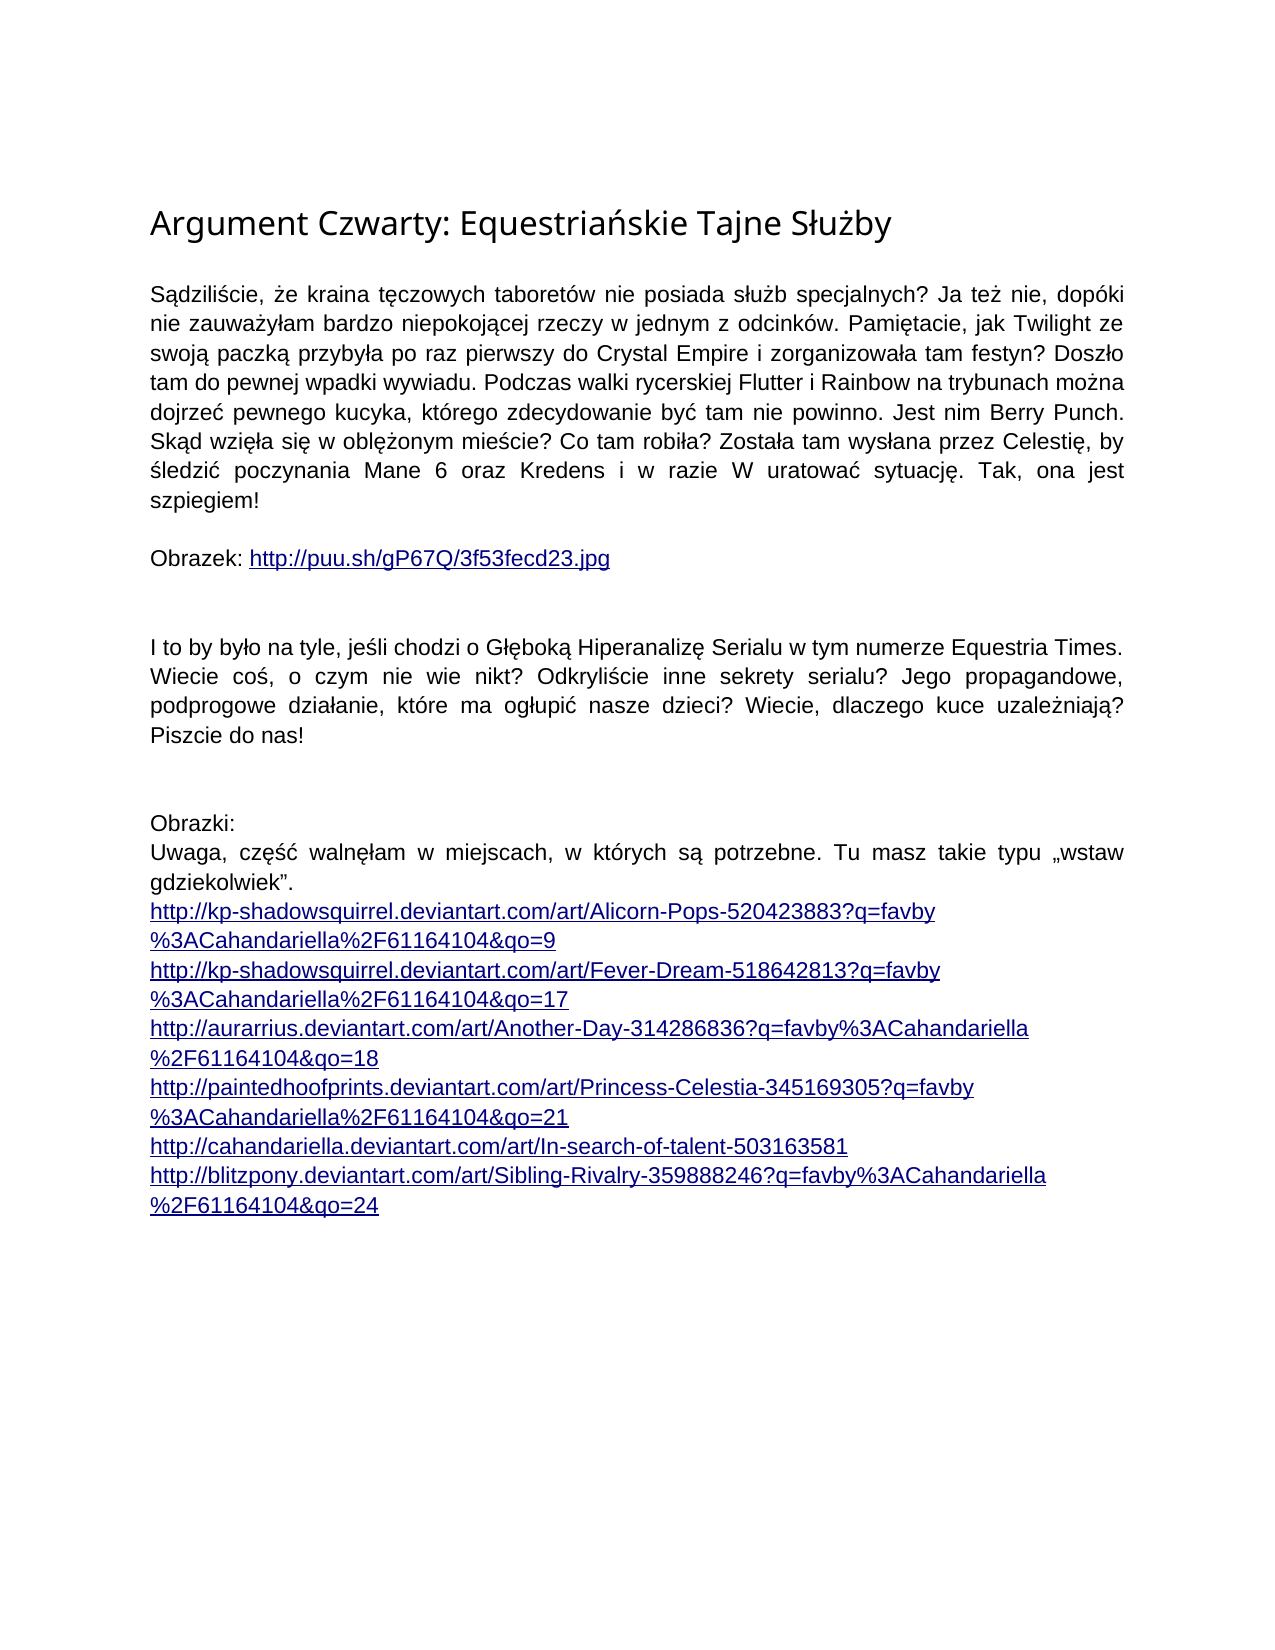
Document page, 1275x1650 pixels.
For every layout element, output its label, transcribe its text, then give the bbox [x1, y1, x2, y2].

text Obrazek: http://puu.sh/gP67Q/3f53fecd23.jpg [150, 546, 1125, 572]
text http://cahandariella.deviantart.com/art/In-search-of-talent-503163581 [150, 1134, 1125, 1159]
text http://kp-shadowsquirrel.deviantart.com/art/Alicorn-Pops-520423883?q=favby%3ACahandariella%2F61164104&qo=9 [150, 899, 1125, 954]
text http://aurarrius.deviantart.com/art/Another-Day-314286836?q=favby%3ACahandariella%2F61164104&qo=18 [150, 1016, 1125, 1071]
text I to by było na tyle, jeśli chodzi o Głęboką Hiperanalizę Serialu w tym numerze Equestria Times. Wiecie coś, o czym nie wie nikt? Odkryliście inne sekrety serialu? Jego propagandowe, podprogowe działanie, które ma ogłupić nasze dzieci? Wiecie, dlaczego kuce uzależniają? Piszcie do nas! [150, 634, 1125, 748]
text http://paintedhoofprints.deviantart.com/art/Princess-Celestia-345169305?q=favby%3ACahandariella%2F61164104&qo=21 [150, 1075, 1125, 1130]
text http://kp-shadowsquirrel.deviantart.com/art/Fever-Dream-518642813?q=favby%3ACahandariella%2F61164104&qo=17 [150, 957, 1125, 1012]
subtitle Argument Czwarty: Equestriańskie Tajne Służby [150, 200, 1125, 246]
text Obrazki: [150, 811, 1125, 836]
text Uwaga, część walnęłam w miejscach, w których są potrzebne. Tu masz takie typu „wstaw gdziekolwiek”. [150, 840, 1125, 895]
text Sądziliście, że kraina tęczowych taboretów nie posiada służb specjalnych? Ja też nie, dopóki nie zauważyłam bardzo niepokojącej rzeczy w jednym z odcinków. Pamiętacie, jak Twilight ze swoją paczką przybyła po raz pierwszy do Crystal Empire i zorganizowała tam festyn? Doszło tam do pewnej wpadki wywiadu. Podczas walki rycerskiej Flutter i Rainbow na trybunach można dojrzeć pewnego kucyka, którego zdecydowanie być tam nie powinno. Jest nim Berry Punch. Skąd wzięła się w oblężonym mieście? Co tam robiła? Została tam wysłana przez Celestię, by śledzić poczynania Mane 6 oraz Kredens i w razie W uratować sytuację. Tak, ona jest szpiegiem! [150, 282, 1125, 513]
text http://blitzpony.deviantart.com/art/Sibling-Rivalry-359888246?q=favby%3ACahandariella%2F61164104&qo=24 [150, 1163, 1125, 1218]
